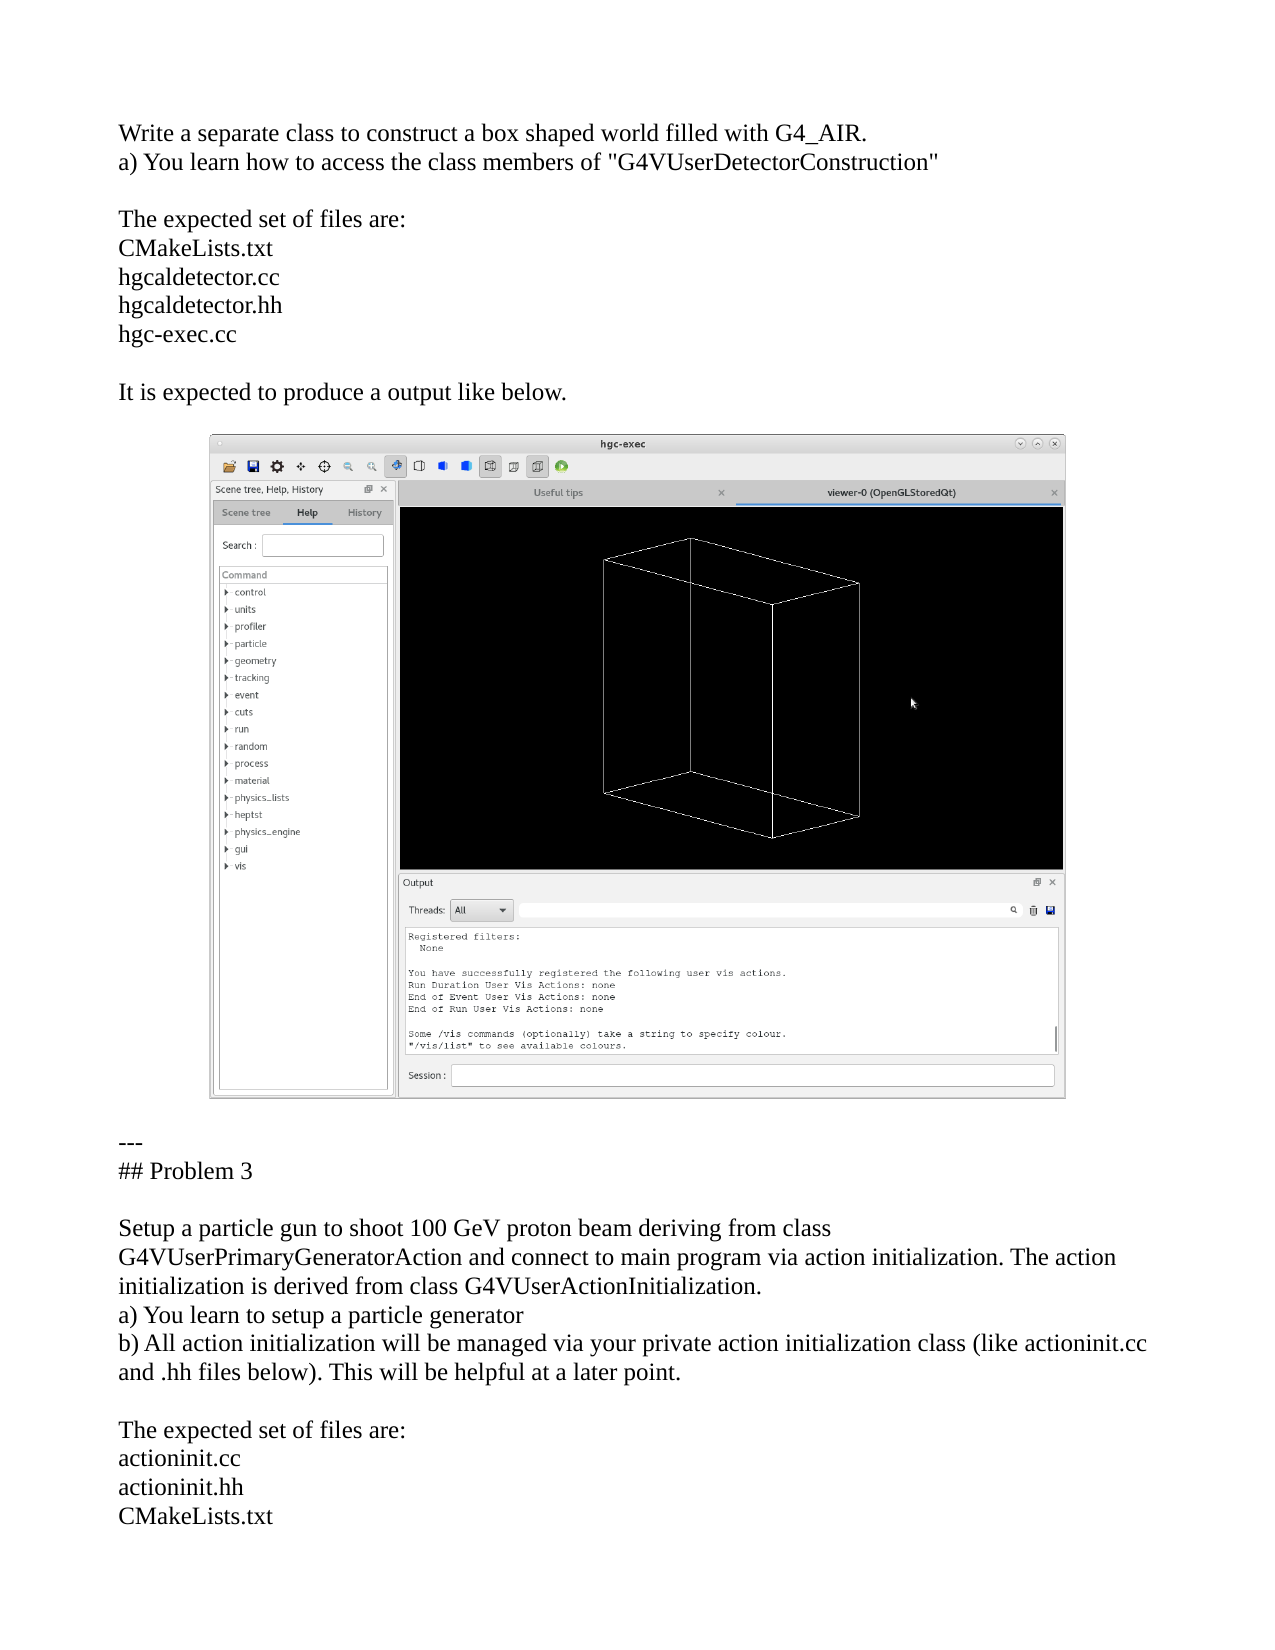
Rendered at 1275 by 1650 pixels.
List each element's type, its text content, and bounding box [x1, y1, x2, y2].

picture [209, 434, 1066, 1099]
text hgc-exec.cc [118, 319, 1157, 348]
text CMakeLists.txt [118, 1501, 1157, 1530]
text actioninit.cc [118, 1443, 1157, 1472]
text ## Problem 3 [118, 1156, 1157, 1185]
text --- [118, 1127, 1157, 1156]
text b) All action initialization will be managed via your private action initialization class (like actioninit.cc and .hh files below). This will be helpful at a later point. [118, 1328, 1157, 1386]
text actioninit.hh [118, 1472, 1157, 1501]
text The expected set of files are: [118, 1415, 1157, 1443]
text Setup a particle gun to shoot 100 GeV proton beam deriving from class G4VUserPrimaryGeneratorAction and connect to main program via action initialization. The action initialization is derived from class G4VUserActionInitialization. [118, 1213, 1157, 1300]
text CMakeLists.txt [118, 233, 1157, 262]
text a) You learn how to access the class members of "G4VUserDetectorConstruction" [118, 147, 1157, 176]
text hgcaldetector.hh [118, 291, 1157, 319]
text The expected set of files are: [118, 204, 1157, 233]
text It is expected to produce a output like below. [118, 377, 1157, 406]
text Write a separate class to construct a box shaped world filled with G4_AIR. [118, 118, 1157, 147]
text hgcaldetector.cc [118, 262, 1157, 291]
text a) You learn to setup a particle generator [118, 1300, 1157, 1328]
